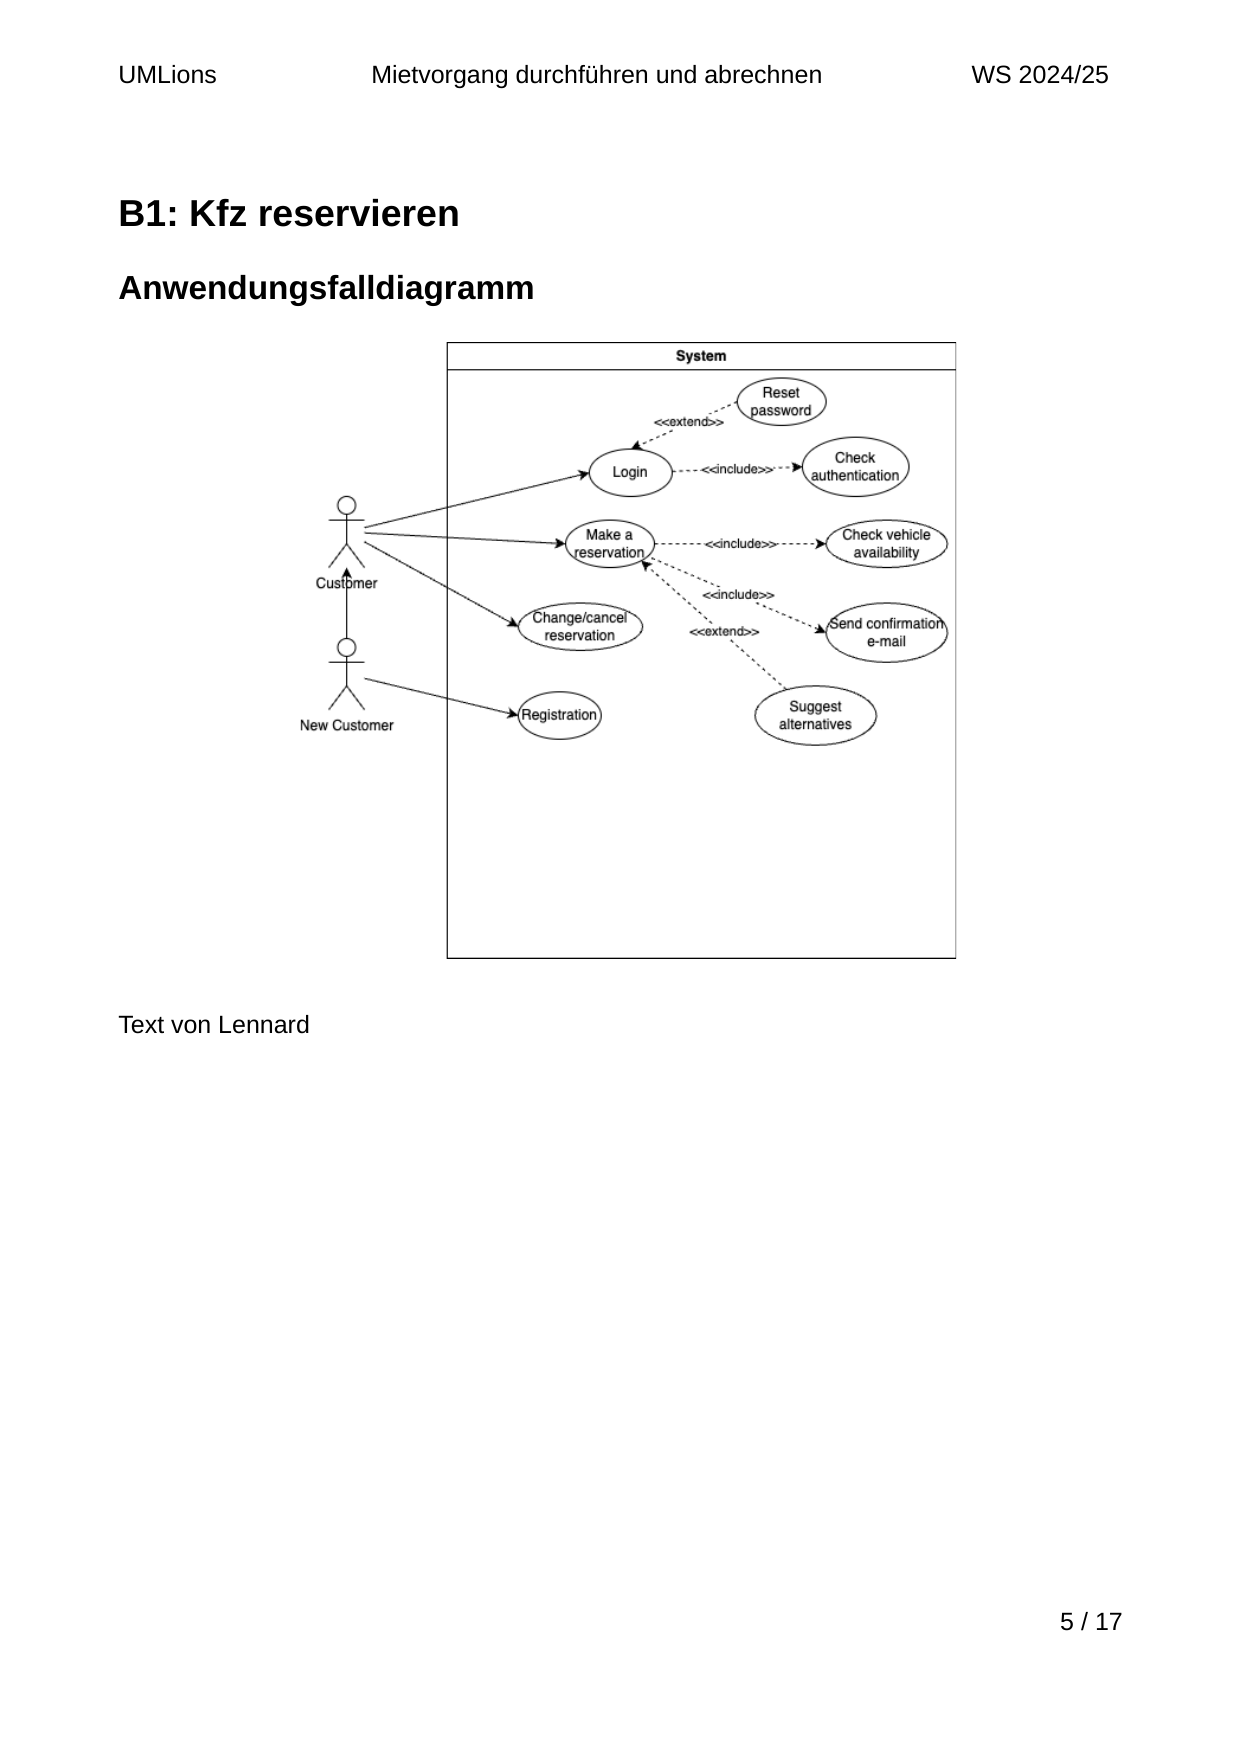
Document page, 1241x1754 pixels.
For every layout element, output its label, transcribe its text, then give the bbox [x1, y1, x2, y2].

subtitle Anwendungsfalldiagramm [118, 268, 1122, 306]
picture [300, 342, 957, 959]
subtitle B1: Kfz reservieren [118, 191, 1122, 234]
text Text von Lennard [118, 1010, 1122, 1039]
